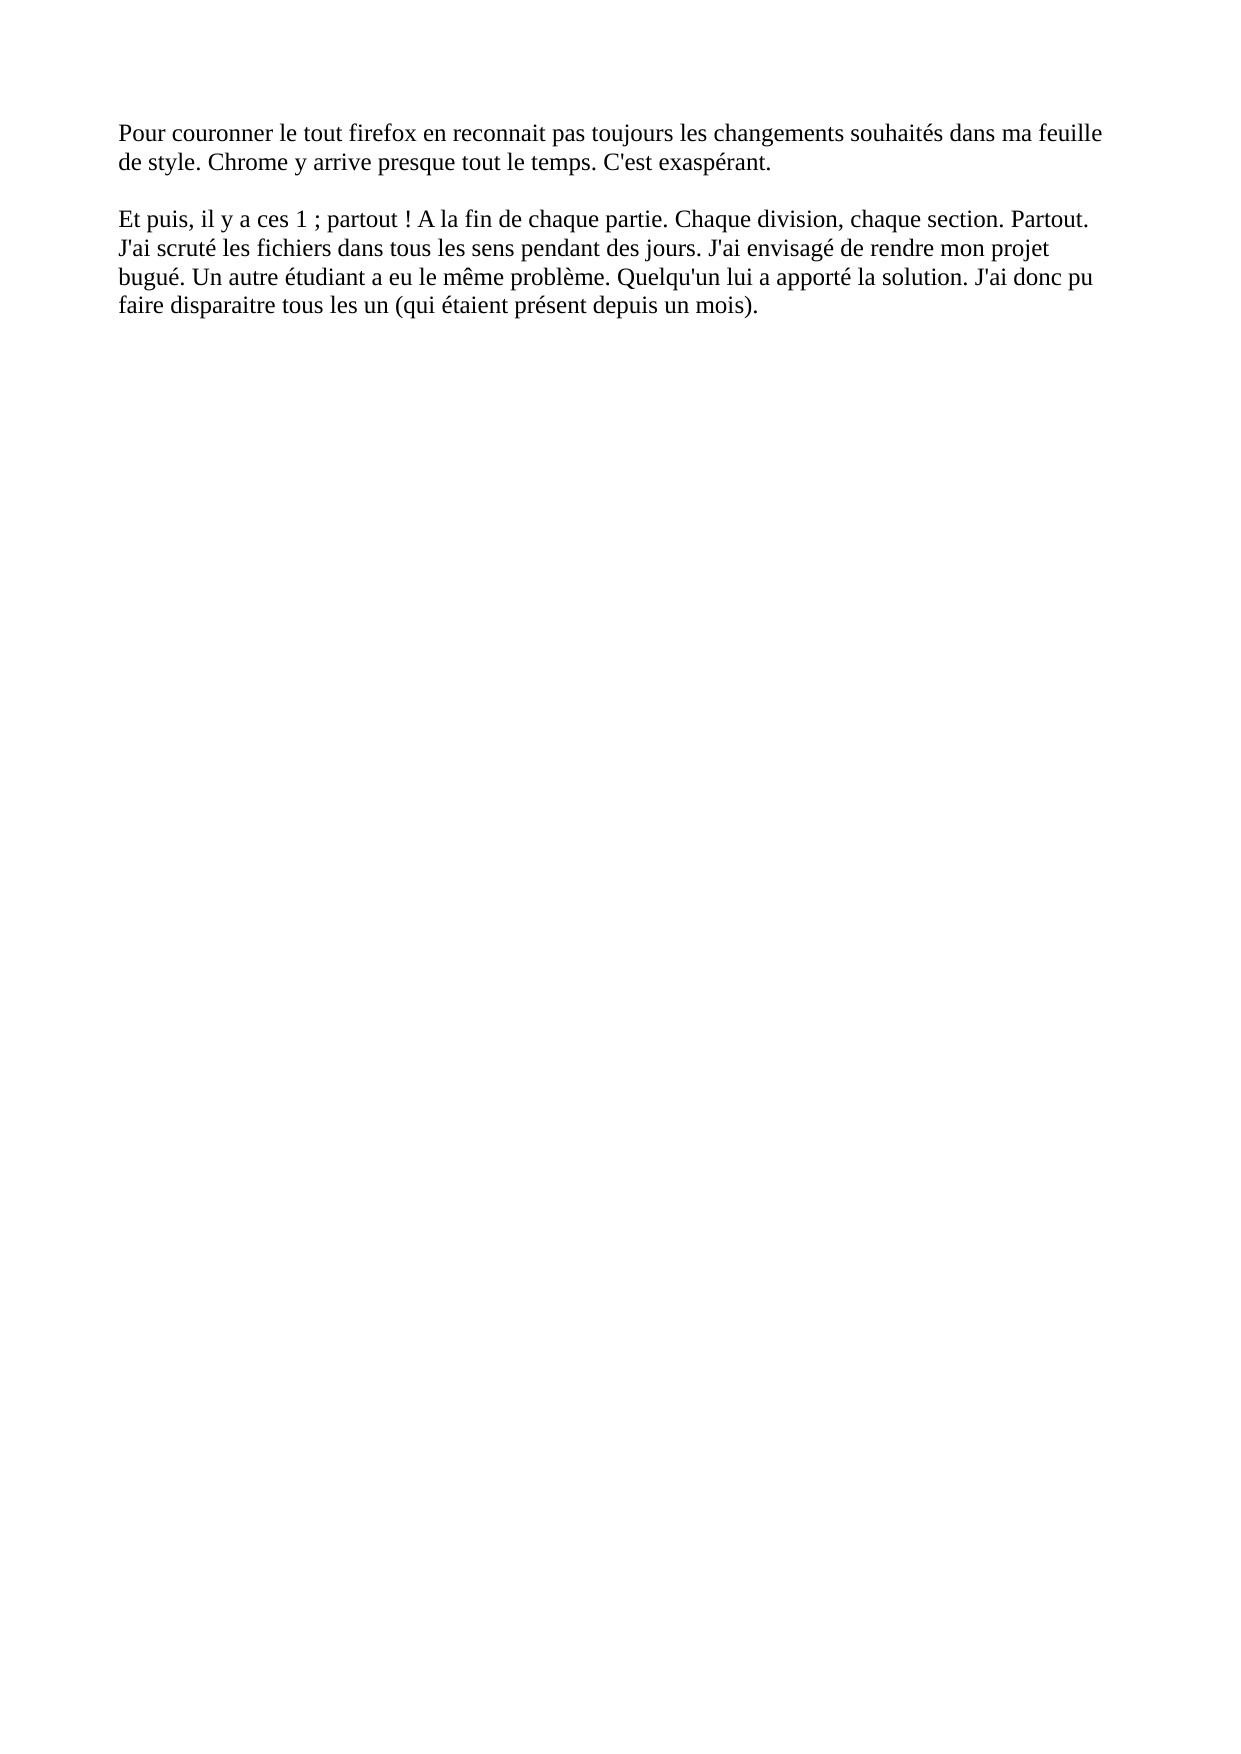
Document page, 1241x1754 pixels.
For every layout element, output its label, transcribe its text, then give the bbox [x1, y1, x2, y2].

text Et puis, il y a ces 1 ; partout ! A la fin de chaque partie. Chaque division, chaque section. Partout. J'ai scruté les fichiers dans tous les sens pendant des jours. J'ai envisagé de rendre mon projet bugué. Un autre étudiant a eu le même problème. Quelqu'un lui a apporté la solution. J'ai donc pu faire disparaitre tous les un (qui étaient présent depuis un mois). [118, 204, 1122, 319]
text Pour couronner le tout firefox en reconnait pas toujours les changements souhaités dans ma feuille de style. Chrome y arrive presque tout le temps. C'est exaspérant. [118, 118, 1122, 176]
